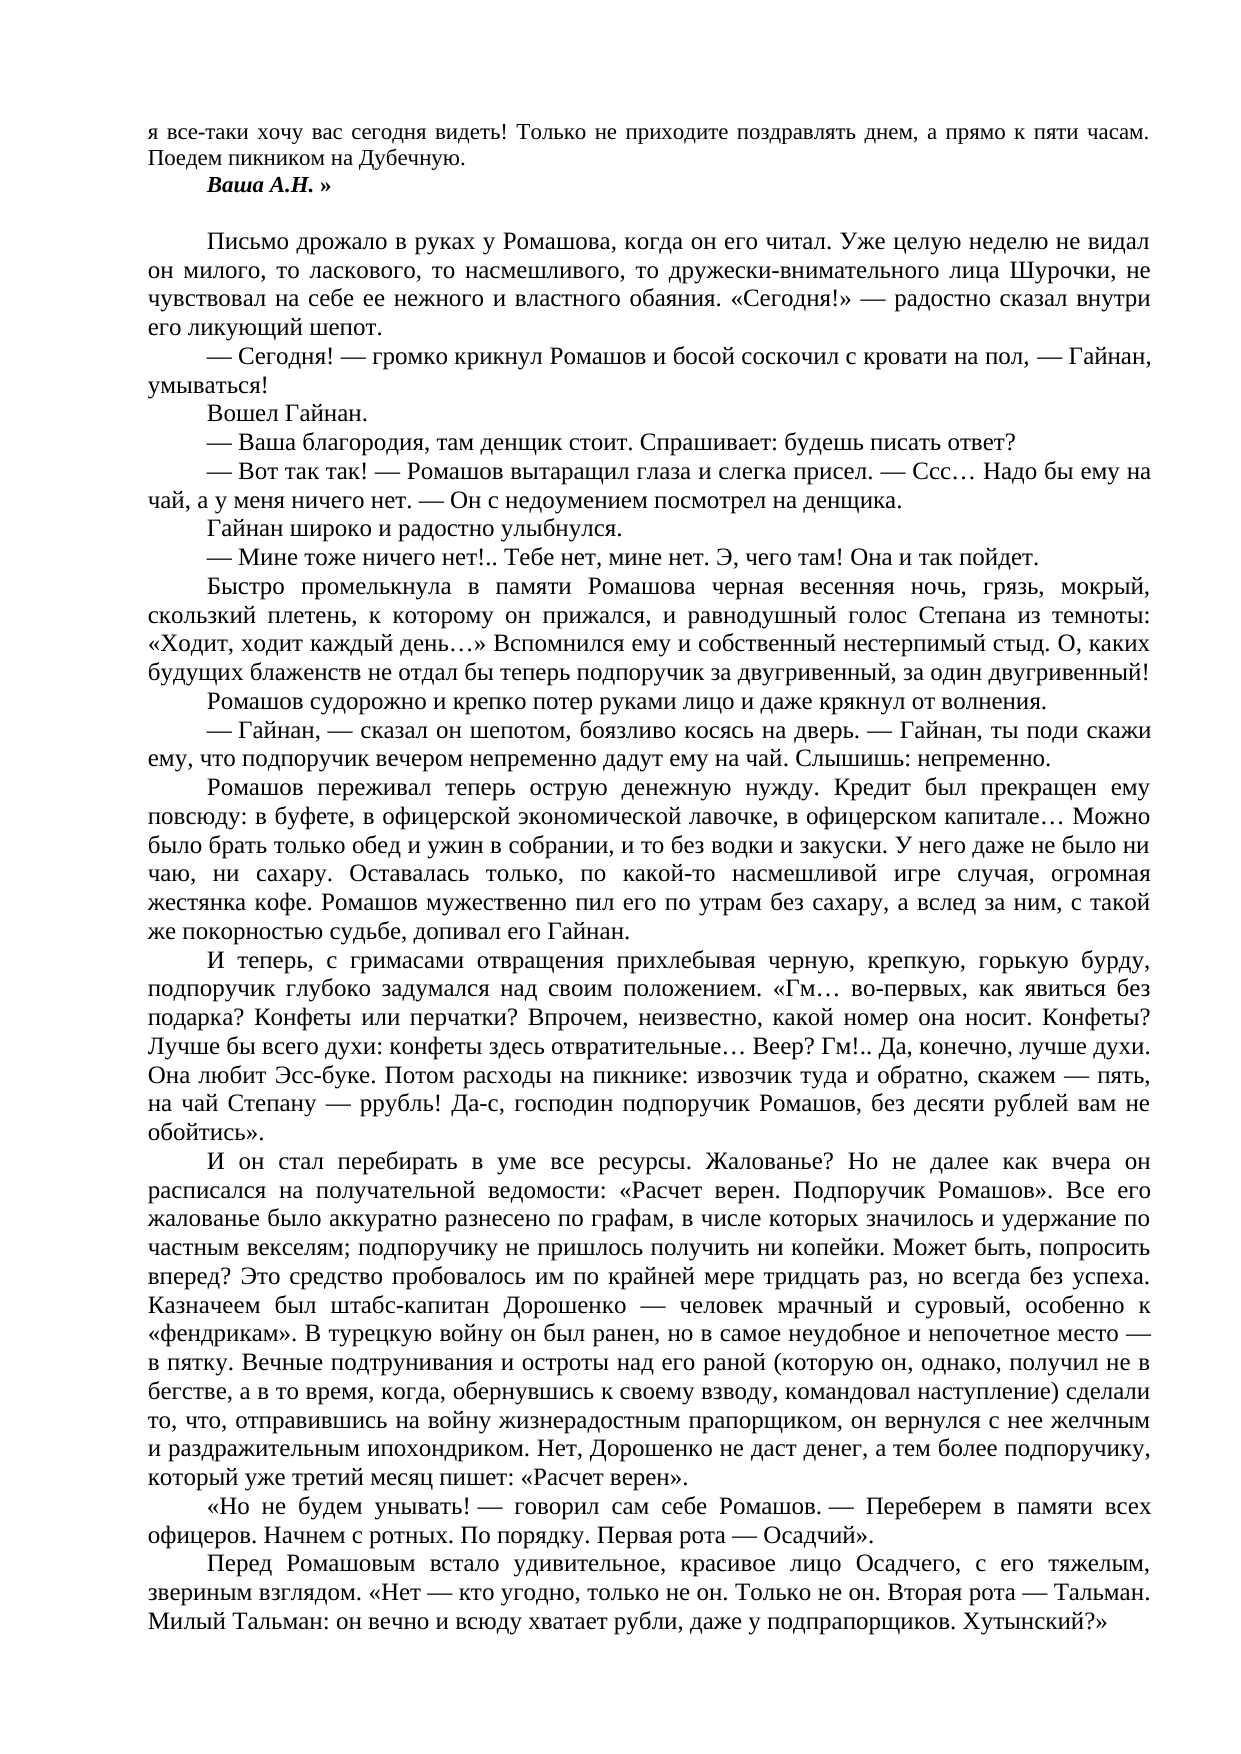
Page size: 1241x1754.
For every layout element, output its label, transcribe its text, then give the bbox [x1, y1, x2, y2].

text Ваша А.Н. » [148, 171, 1152, 197]
text — Ваша благородия, там денщик стоит. Спрашивает: будешь писать ответ? [148, 427, 1152, 456]
text «Но не будем унывать! — говорил сам себе Ромашов. — Переберем в памяти всех офицеров. Начнем с ротных. По порядку. Первая рота — Осадчий». [148, 1491, 1152, 1548]
text И он стал перебирать в уме все ресурсы. Жалованье? Но не далее как вчера он расписался на получательной ведомости: «Расчет верен. Подпоручик Ромашов». Все его жалованье было аккуратно разнесено по графам, в числе которых значилось и удержание по частным векселям; подпоручику не пришлось получить ни копейки. Может быть, попросить вперед? Это средство пробовалось им по крайней мере тридцать раз, но всегда без успеха. Казначеем был штабс-капитан Дорошенко — человек мрачный и суровый, особенно к «фендрикам». В турецкую войну он был ранен, но в самое неудобное и непочетное место — в пятку. Вечные подтрунивания и остроты над его раной (которую он, однако, получил не в бегстве, а в то время, когда, обернувшись к своему взводу, командовал наступление) сделали то, что, отправившись на войну жизнерадостным прапорщиком, он вернулся с нее желчным и раздражительным ипохондриком. Нет, Дорошенко не даст денег, а тем более подпоручику, который уже третий месяц пишет: «Расчет верен». [148, 1146, 1152, 1491]
text Быстро промелькнула в памяти Ромашова черная весенняя ночь, грязь, мокрый, скользкий плетень, к которому он прижался, и равнодушный голос Степана из темноты: «Ходит, ходит каждый день…» Вспомнился ему и собственный нестерпимый стыд. О, каких будущих блаженств не отдал бы теперь подпоручик за двугривенный, за один двугривенный! [148, 571, 1152, 686]
text — Сегодня! — громко крикнул Ромашов и босой соскочил с кровати на пол, — Гайнан, умываться! [148, 341, 1152, 398]
text Перед Ромашовым встало удивительное, красивое лицо Осадчего, с его тяжелым, звериным взглядом. «Нет — кто угодно, только не он. Только не он. Вторая рота — Тальман. Милый Тальман: он вечно и всюду хватает рубли, даже у подпрапорщиков. Хутынский?» [148, 1548, 1152, 1635]
text я все-таки хочу вас сегодня видеть! Только не приходите поздравлять днем, а прямо к пяти часам. Поедем пикником на Дубечную. [148, 118, 1152, 171]
text Ромашов судорожно и крепко потер руками лицо и даже крякнул от волнения. [148, 686, 1152, 715]
text Письмо дрожало в руках у Ромашова, когда он его читал. Уже целую неделю не видал он милого, то ласкового, то насмешливого, то дружески-внимательного лица Шурочки, не чувствовал на себе ее нежного и властного обаяния. «Сегодня!» — радостно сказал внутри его ликующий шепот. [148, 226, 1152, 341]
text — Мине тоже ничего нет!.. Тебе нет, мине нет. Э, чего там! Она и так пойдет. [148, 542, 1152, 571]
text Гайнан широко и радостно улыбнулся. [148, 513, 1152, 542]
text — Гайнан, — сказал он шепотом, боязливо косясь на дверь. — Гайнан, ты поди скажи ему, что подпоручик вечером непременно дадут ему на чай. Слышишь: непременно. [148, 715, 1152, 772]
text — Вот так так! — Ромашов вытаращил глаза и слегка присел. — Ссс… Надо бы ему на чай, а у меня ничего нет. — Он с недоумением посмотрел на денщика. [148, 456, 1152, 513]
text И теперь, с гримасами отвращения прихлебывая черную, крепкую, горькую бурду, подпоручик глубоко задумался над своим положением. «Гм… во-первых, как явиться без подарка? Конфеты или перчатки? Впрочем, неизвестно, какой номер она носит. Конфеты? Лучше бы всего духи: конфеты здесь отвратительные… Веер? Гм!.. Да, конечно, лучше духи. Она любит Эсс-буке. Потом расходы на пикнике: извозчик туда и обратно, скажем — пять, на чай Степану — ррубль! Да-с, господин подпоручик Ромашов, без десяти рублей вам не обойтись». [148, 945, 1152, 1146]
text Вошел Гайнан. [148, 398, 1152, 427]
text Ромашов переживал теперь острую денежную нужду. Кредит был прекращен ему повсюду: в буфете, в офицерской экономической лавочке, в офицерском капитале… Можно было брать только обед и ужин в собрании, и то без водки и закуски. У него даже не было ни чаю, ни сахару. Оставалась только, по какой-то насмешливой игре случая, огромная жестянка кофе. Ромашов мужественно пил его по утрам без сахару, а вслед за ним, с такой же покорностью судьбе, допивал его Гайнан. [148, 772, 1152, 945]
